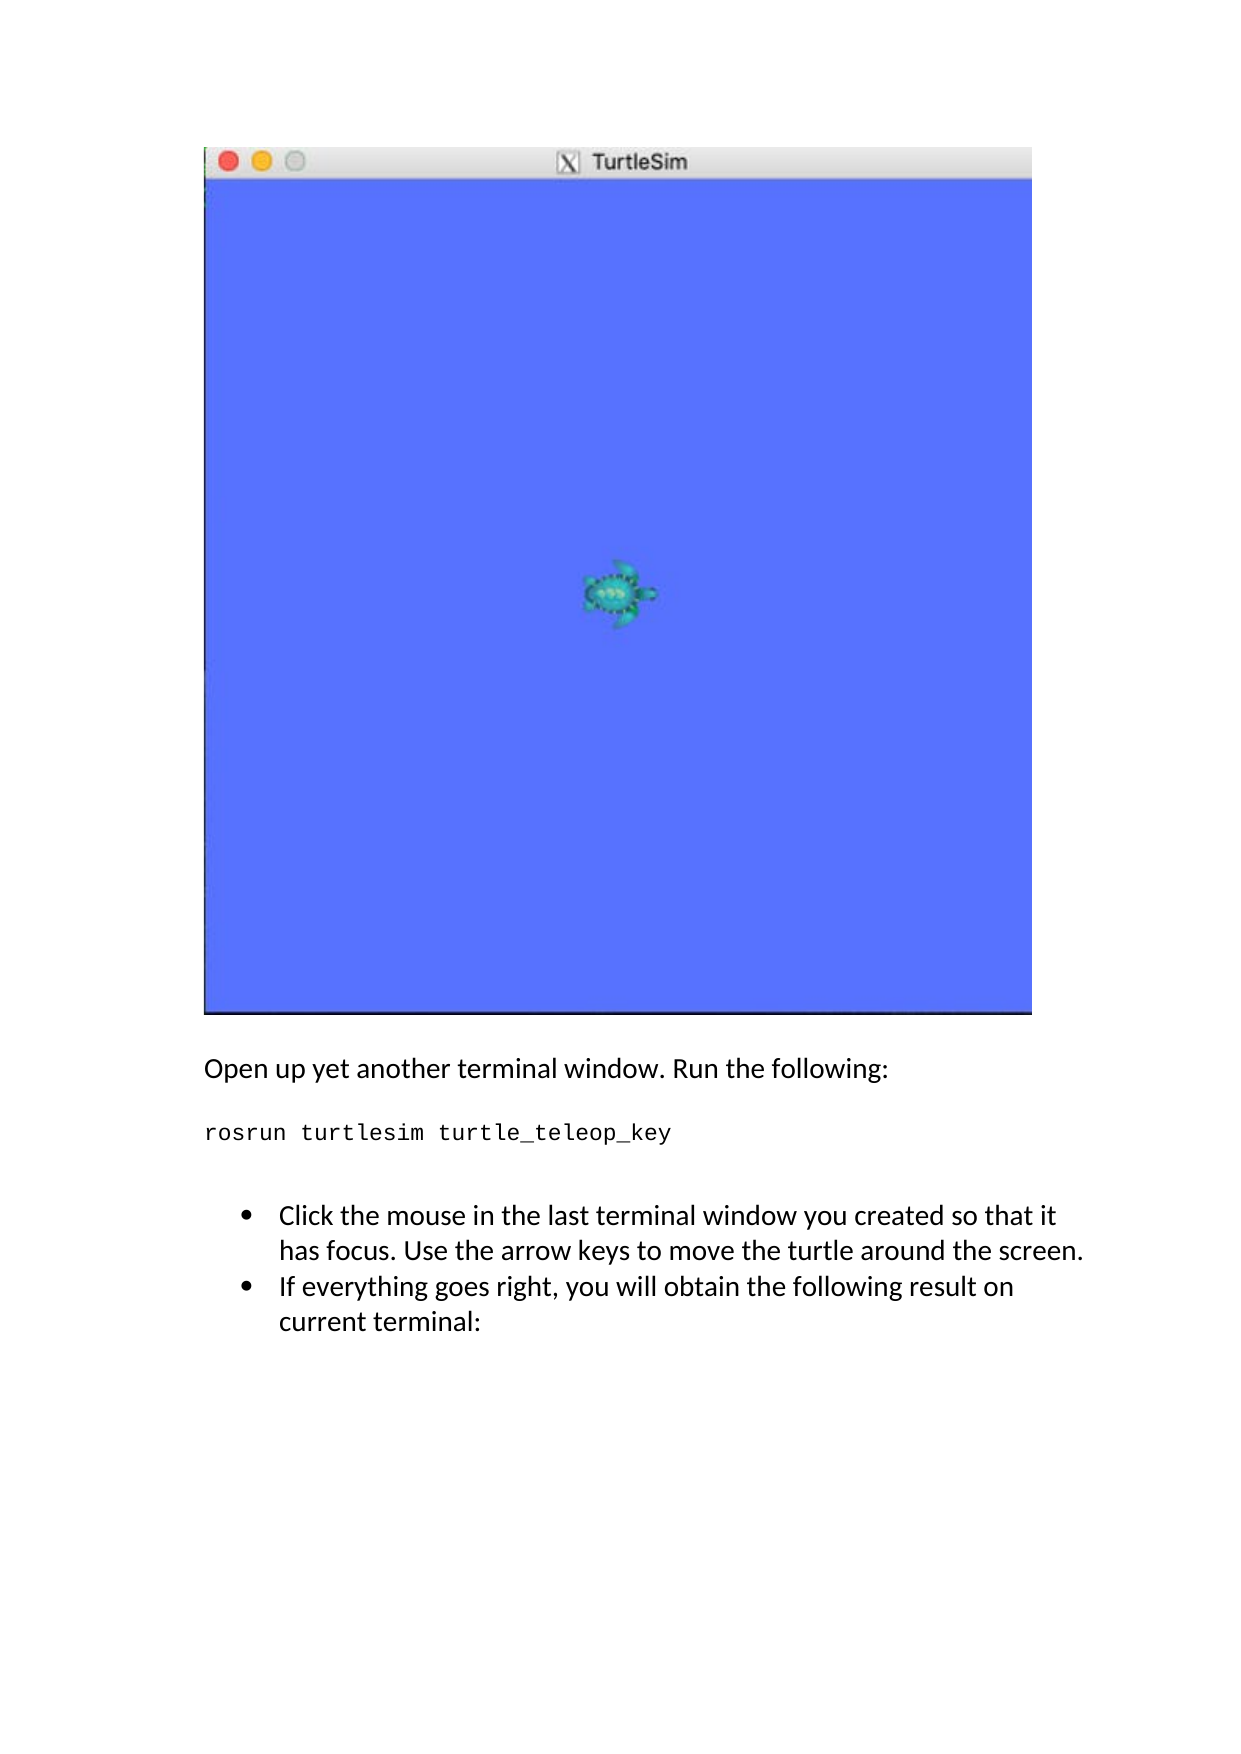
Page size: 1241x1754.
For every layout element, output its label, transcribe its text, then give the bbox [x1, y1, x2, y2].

text Open up yet another terminal window. Run the following: [204, 1050, 1093, 1086]
list If everything goes right, you will obtain the following result on current terminal: [241, 1268, 1093, 1339]
list Click the mouse in the last terminal window you created so that it has focus. Use the arrow keys to move the turtle around the screen. [241, 1197, 1093, 1268]
text rosrun turtlesim turtle_teleop_key [148, 1122, 1093, 1148]
